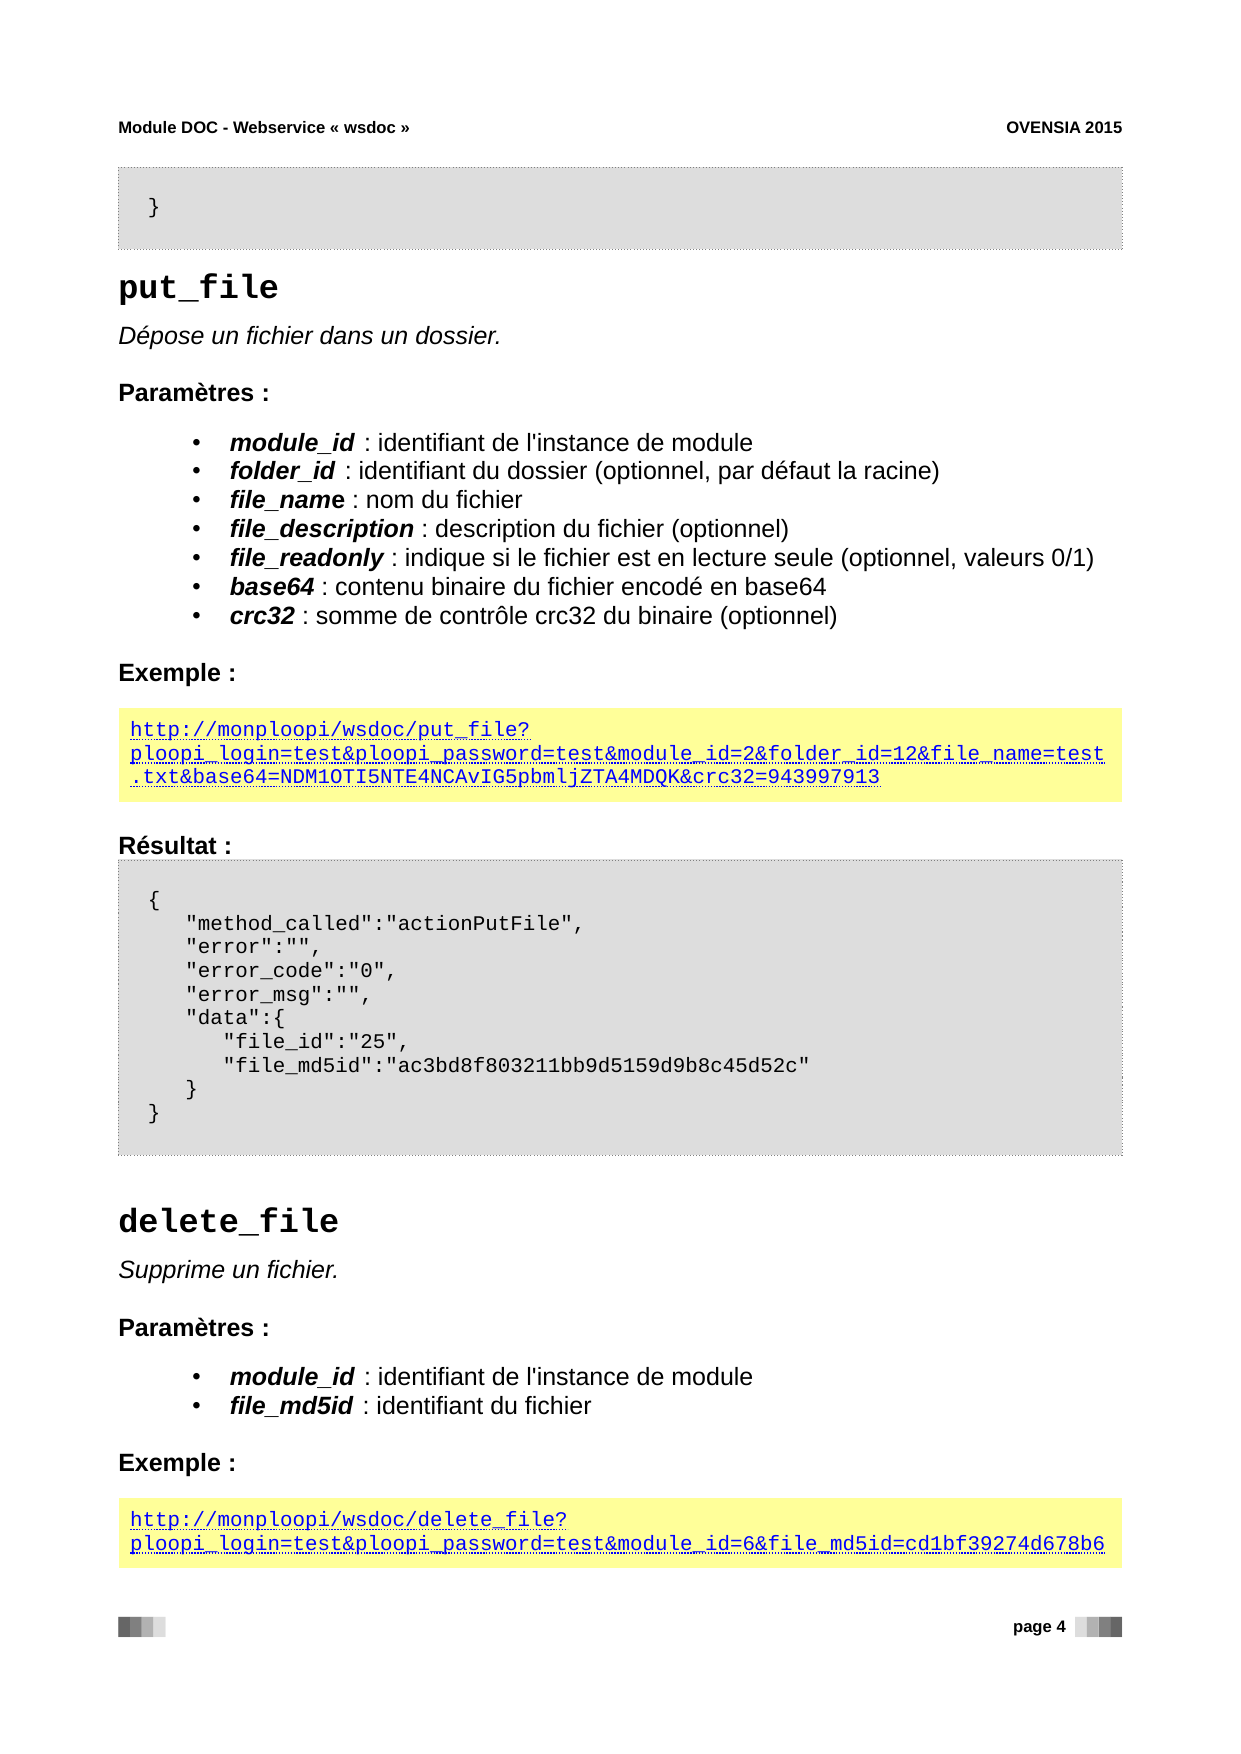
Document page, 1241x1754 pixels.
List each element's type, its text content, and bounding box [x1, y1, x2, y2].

text Dépose un fichier dans un dossier. [118, 321, 1122, 350]
text "file_id":"25", [118, 1001, 1122, 1025]
text "data":{ [118, 978, 1122, 1001]
text Exemple : [118, 658, 1122, 687]
list file_description : description du fichier (optionnel) [192, 514, 1122, 543]
text } [118, 1049, 1122, 1072]
text } [450, 1062, 456, 1071]
text Exemple : [118, 1448, 1122, 1477]
list module_id : identifiant de l'instance de module [192, 1362, 1122, 1391]
text "error_msg":"", [118, 954, 1122, 978]
text } [118, 167, 1122, 249]
text } [500, 1060, 506, 1071]
text "error":"", [118, 907, 1122, 930]
text "error_code":"0", [118, 930, 1122, 954]
list folder_id : identifiant du dossier (optionnel, par défaut la racine) [192, 456, 1122, 485]
list base64 : contenu binaire du fichier encodé en base64 [192, 572, 1122, 601]
text "file_md5id":"ac3bd8f803211bb9d5159d9b8c45d52c" [118, 1025, 1122, 1049]
text Paramètres : [118, 378, 1122, 407]
list file_readonly : indique si le fichier est en lecture seule (optionnel, valeurs 0/1) [192, 543, 1122, 572]
text http://monploopi/wsdoc/delete_file?ploopi_login=test&ploopi_password=test&module_id=6&file_md5id=cd1bf39274d678b6 [119, 1498, 1122, 1568]
list module_id : identifiant de l'instance de module [192, 427, 1122, 456]
text } [313, 1062, 319, 1071]
text Supprime un fichier. [118, 1255, 1122, 1284]
text "method_called":"actionPutFile", [118, 883, 1122, 907]
text } [600, 1062, 606, 1071]
text Résultat : [118, 831, 1122, 859]
list crc32 : somme de contrôle crc32 du binaire (optionnel) [192, 601, 1122, 629]
list file_name : nom du fichier [192, 485, 1122, 514]
subtitle put_file [118, 270, 1122, 308]
text { [118, 859, 1122, 883]
list file_md5id : identifiant du fichier [192, 1391, 1122, 1419]
subtitle delete_file [118, 1205, 1122, 1243]
text } [350, 1062, 356, 1071]
text http://monploopi/wsdoc/put_file?ploopi_login=test&ploopi_password=test&module_id=2&folder_id=12&file_name=test.txt&base64=NDM1OTI5NTE4NCAvIG5pbmljZTA4MDQK&crc32=943997913 [119, 708, 1122, 802]
text } [118, 1072, 1122, 1155]
text Paramètres : [118, 1313, 1122, 1341]
text } [663, 1062, 669, 1071]
text } [750, 1062, 756, 1071]
